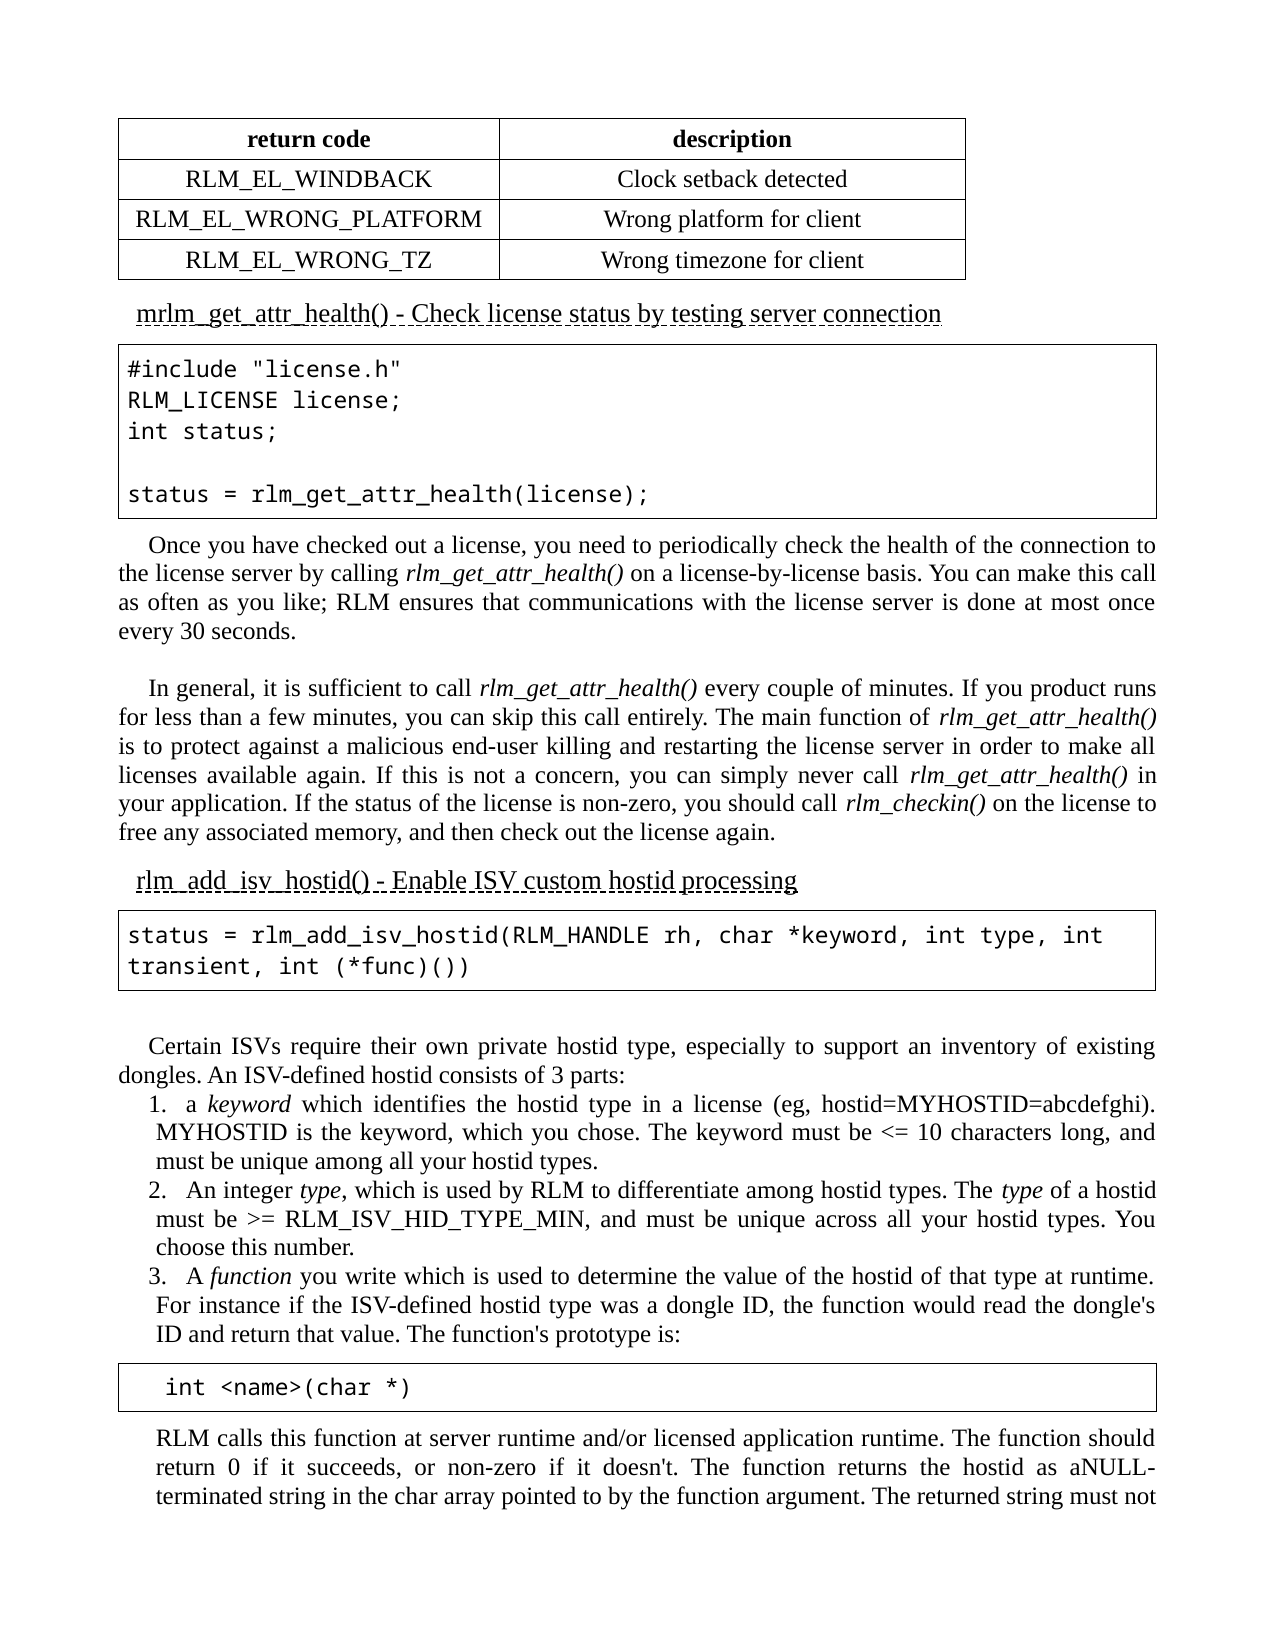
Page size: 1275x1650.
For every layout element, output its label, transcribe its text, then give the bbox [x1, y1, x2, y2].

list An integer type, which is used by RLM to differentiate among hostid types. The type of a hostid must be >= RLM_ISV_HID_TYPE_MIN, and must be unique across all your hostid types. You choose this number. [118, 1175, 1157, 1261]
text Once you have checked out a license, you need to periodically check the health of the connection to the license server by calling rlm_get_attr_health() on a license-by-license basis. You can make this call as often as you like; RLM ensures that communications with the license server is done at most once every 30 seconds. [118, 519, 1157, 645]
text status = rlm_add_isv_hostid(RLM_HANDLE rh, char *keyword, int type, int transient, int (*func)()) [127, 919, 1146, 982]
title rlm_add_isv_hostid() - Enable ISV custom hostid processing [118, 864, 1157, 895]
list RLM calls this function at server runtime and/or licensed application runtime. The function should return 0 if it succeeds, or non-zero if it doesn't. The function returns the hostid as aNULL-terminated string in the char array pointed to by the function argument. The returned string must not [118, 1412, 1157, 1510]
table_header description [500, 119, 965, 158]
table_cell RLM_EL_WINDBACK [119, 160, 499, 199]
list int <name>(char *) [127, 1371, 1148, 1403]
table_cell Wrong platform for client [500, 200, 965, 239]
text Certain ISVs require their own private hostid type, especially to support an inventory of existing dongles. An ISV-defined hostid consists of 3 parts: [118, 1031, 1157, 1089]
text [119, 345, 1156, 518]
table_cell Clock setback detected [500, 160, 965, 199]
title mrlm_get_attr_health() - Check license status by testing server connection [118, 297, 1157, 329]
table_cell Wrong timezone for client [500, 240, 965, 279]
list a keyword which identifies the hostid type in a license (eg, hostid=MYHOSTID=abcdefghi). MYHOSTID is the keyword, which you chose. The keyword must be <= 10 characters long, and must be unique among all your hostid types. [118, 1089, 1157, 1175]
text In general, it is sufficient to call rlm_get_attr_health() every couple of minutes. If you product runs for less than a few minutes, you can skip this call entirely. The main function of rlm_get_attr_health() is to protect against a malicious end-user killing and restarting the license server in order to make all licenses available again. If this is not a concern, you can simply never call rlm_get_attr_health() in your application. If the status of the license is non-zero, you should call rlm_checkin() on the license to free any associated memory, and then check out the license again. [118, 673, 1157, 846]
list [118, 1347, 1157, 1363]
text #include "license.h" RLM_LICENSE license; int status; status = rlm_get_attr_health(license); [127, 353, 1148, 509]
text [118, 329, 1157, 344]
list A function you write which is used to determine the value of the hostid of that type at runtime. For instance if the ISV-defined hostid type was a dongle ID, the function would read the dongle's ID and return that value. The function's prototype is: [118, 1261, 1157, 1347]
table_cell RLM_EL_WRONG_PLATFORM [119, 200, 499, 239]
table_cell RLM_EL_WRONG_TZ [119, 240, 499, 279]
list [119, 1364, 1156, 1411]
table_header return code [119, 119, 499, 158]
